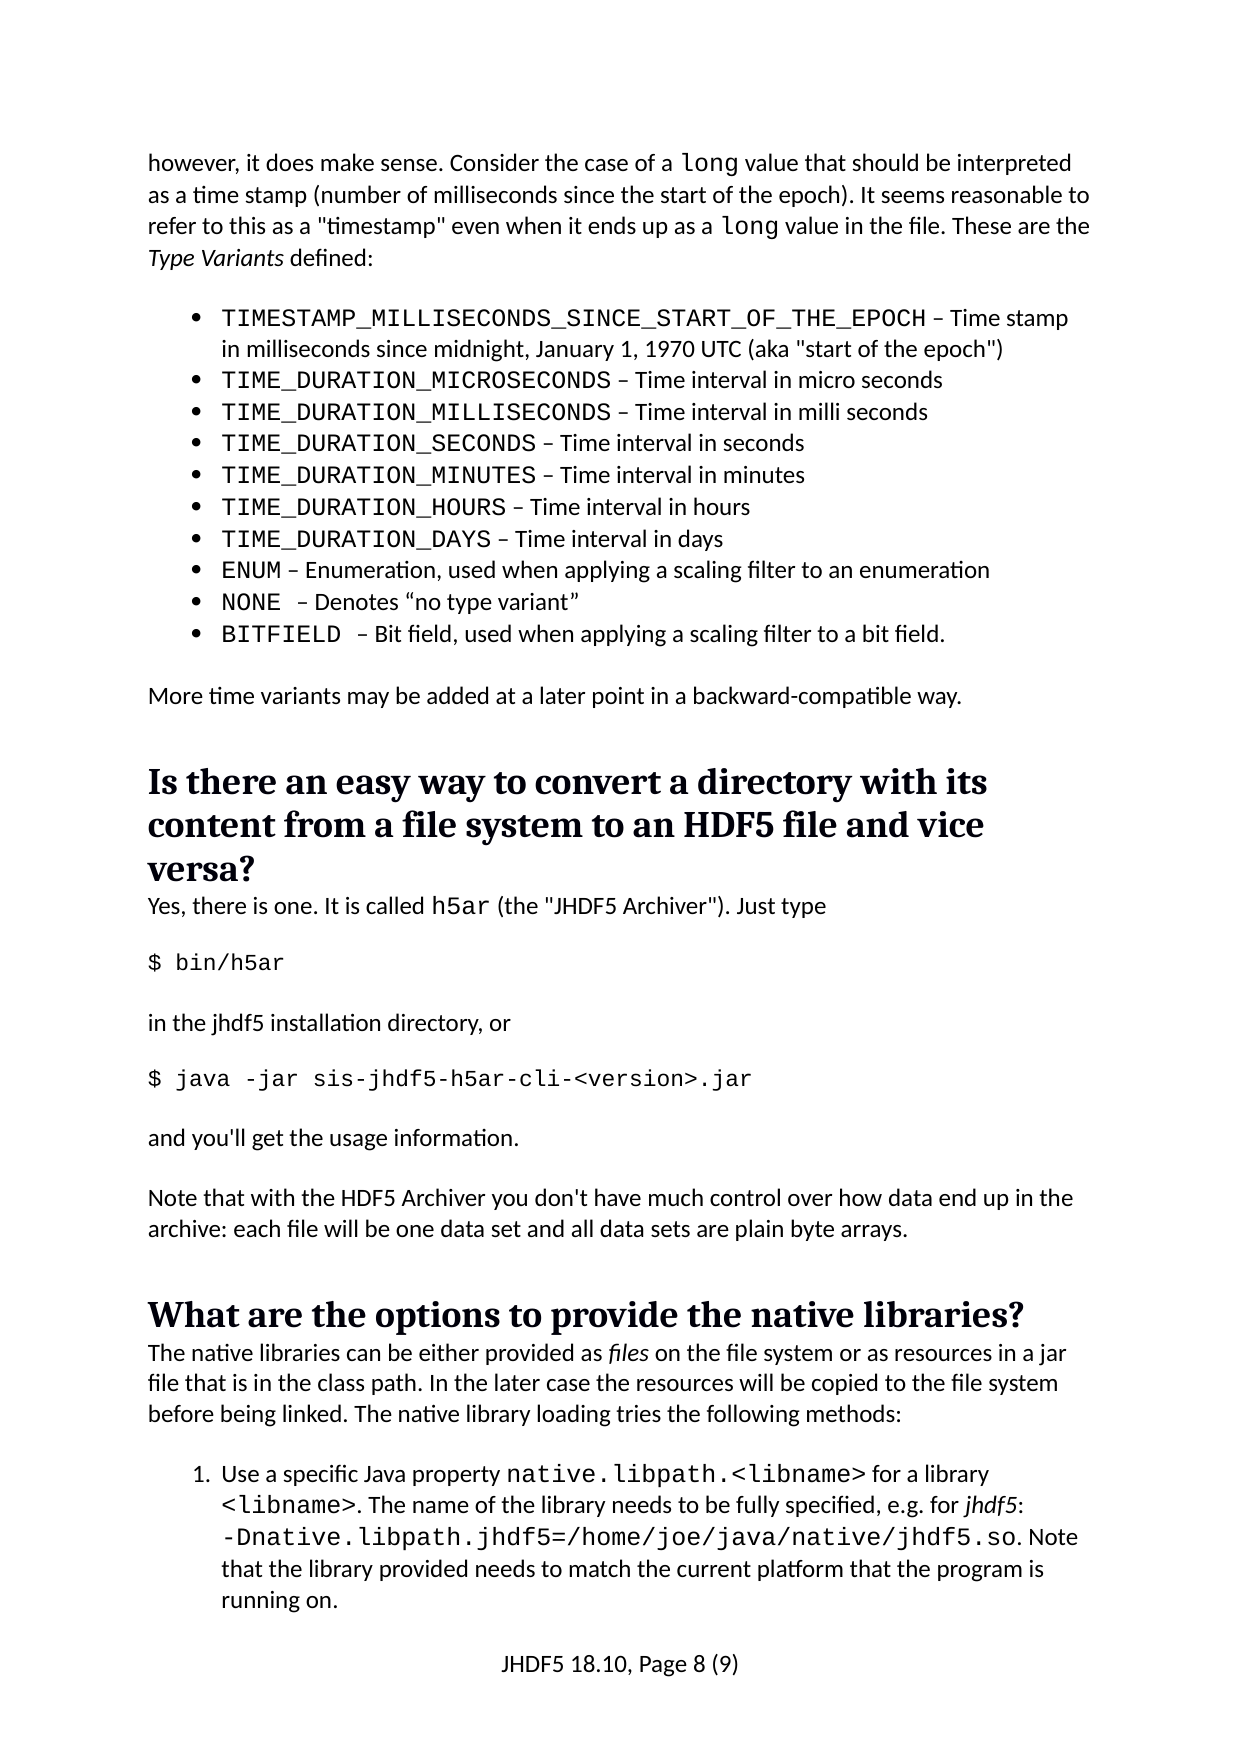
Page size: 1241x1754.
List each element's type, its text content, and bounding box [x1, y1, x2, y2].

list TIME_DURATION_DAYS – Time interval in days [192, 523, 1093, 554]
text $ bin/h5ar [148, 952, 1093, 977]
list ENUM – Enumeration, used when applying a scaling filter to an enumeration [192, 554, 1093, 586]
text More time variants may be added at a later point in a backward-compatible way. [148, 680, 1093, 711]
text Note that with the HDF5 Archiver you don't have much control over how data end up in the archive: each file will be one data set and all data sets are plain byte arrays. [148, 1182, 1093, 1243]
list TIME_DURATION_MINUTES – Time interval in minutes [192, 459, 1093, 491]
list TIME_DURATION_MILLISECONDS – Time interval in milli seconds [192, 396, 1093, 427]
subtitle Is there an easy way to convert a directory with its content from a file system to an HDF5 file and vice versa? [148, 761, 1093, 890]
list TIME_DURATION_SECONDS – Time interval in seconds [192, 427, 1093, 459]
text and you'll get the usage information. [148, 1122, 1093, 1153]
subtitle What are the options to provide the native libraries? [148, 1294, 1093, 1337]
list NONE – Denotes “no type variant” [192, 586, 1093, 618]
text Yes, there is one. It is called h5ar (the "JHDF5 Archiver"). Just type [148, 890, 1093, 922]
list TIME_DURATION_MICROSECONDS – Time interval in micro seconds [192, 364, 1093, 396]
text $ java -jar sis-jhdf5-h5ar-cli-<version>.jar [148, 1067, 1093, 1093]
text in the jhdf5 installation directory, or [148, 1007, 1093, 1037]
list TIMESTAMP_MILLISECONDS_SINCE_START_OF_THE_EPOCH – Time stamp in milliseconds since midnight, January 1, 1970 UTC (aka "start of the epoch") [192, 302, 1093, 364]
list Use a specific Java property native.libpath.<libname> for a library <libname>. The name of the library needs to be fully specified, e.g. for jhdf5: -Dnative.libpath.jhdf5=/home/joe/java/native/jhdf5.so. Note that the library provided needs to match the current platform that the program is running on. [192, 1458, 1093, 1614]
list BITFIELD – Bit field, used when applying a scaling filter to a bit field. [192, 618, 1093, 650]
list TIME_DURATION_HOURS – Time interval in hours [192, 491, 1093, 523]
text however, it does make sense. Consider the case of a long value that should be interpreted as a time stamp (number of milliseconds since the start of the epoch). It seems reasonable to refer to this as a "timestamp" even when it ends up as a long value in the file. These are the Type Variants defined: [148, 148, 1093, 272]
text The native libraries can be either provided as files on the file system or as resources in a jar file that is in the class path. In the later case the resources will be copied to the file system before being linked. The native library loading tries the following methods: [148, 1337, 1093, 1428]
